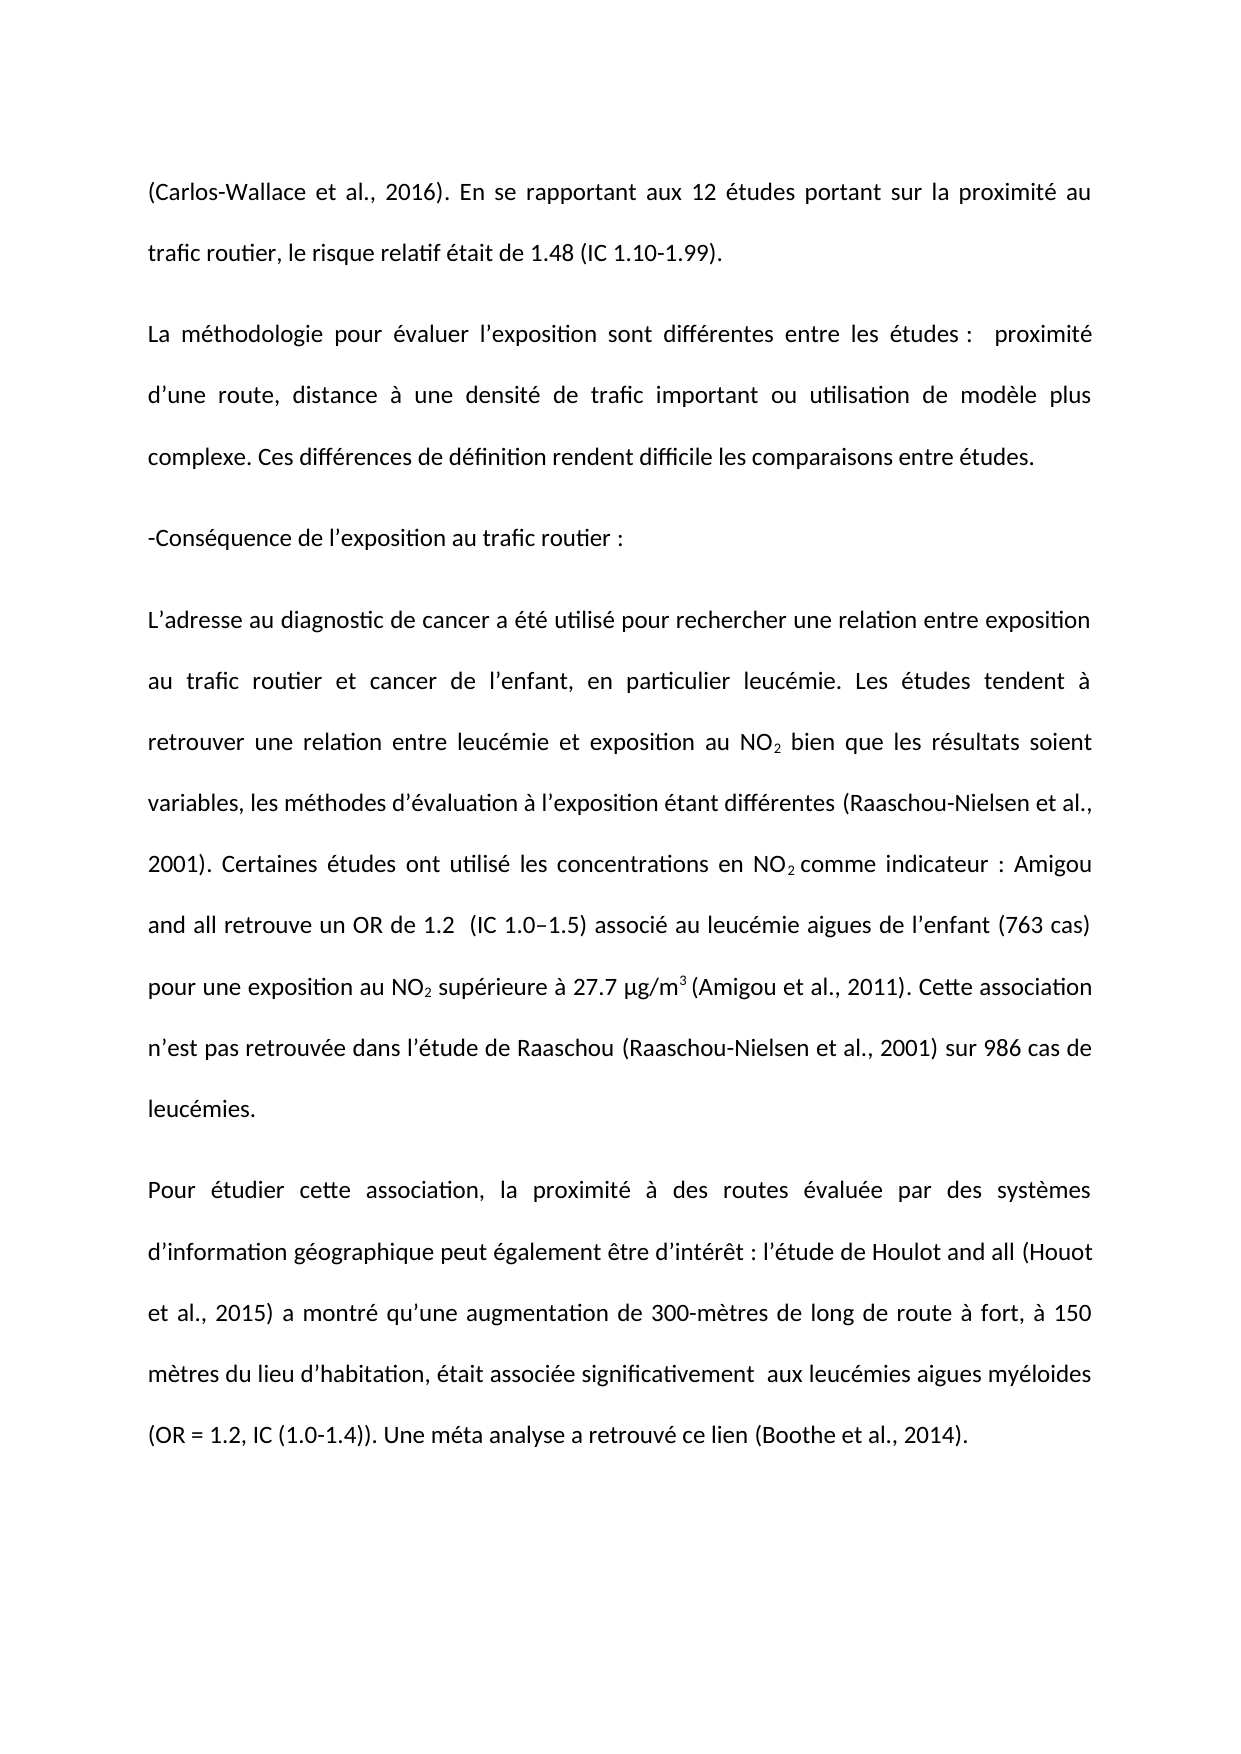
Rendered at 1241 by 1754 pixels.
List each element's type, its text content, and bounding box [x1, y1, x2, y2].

text La méthodologie pour évaluer l’exposition sont différentes entre les études : proximité d’une route, distance à une densité de trafic important ou utilisation de modèle plus complexe. Ces différences de définition rendent difficile les comparaisons entre études. [148, 318, 1093, 471]
text -Conséquence de l’exposition au trafic routier : [148, 522, 1093, 553]
text L’adresse au diagnostic de cancer a été utilisé pour rechercher une relation entre exposition au trafic routier et cancer de l’enfant, en particulier leucémie. Les études tendent à retrouver une relation entre leucémie et exposition au NO2 bien que les résultats soient variables, les méthodes d’évaluation à l’exposition étant différentes (Raaschou-Nielsen et al., 2001). Certaines études ont utilisé les concentrations en NO2 comme indicateur : Amigou and all retrouve un OR de 1.2 (IC 1.0–1.5) associé au leucémie aigues de l’enfant (763 cas) pour une exposition au NO2 supérieure à 27.7 μg/m3 (Amigou et al., 2011). Cette association n’est pas retrouvée dans l’étude de Raaschou (Raaschou-Nielsen et al., 2001) sur 986 cas de leucémies. [148, 604, 1093, 1123]
text (Carlos-Wallace et al., 2016). En se rapportant aux 12 études portant sur la proximité au trafic routier, le risque relatif était de 1.48 (IC 1.10-1.99). [148, 176, 1093, 267]
text Pour étudier cette association, la proximité à des routes évaluée par des systèmes d’information géographique peut également être d’intérêt : l’étude de Houlot and all (Houot et al., 2015) a montré qu’une augmentation de 300-mètres de long de route à fort, à 150 mètres du lieu d’habitation, était associée significativement aux leucémies aigues myéloides (OR = 1.2, IC (1.0-1.4)). Une méta analyse a retrouvé ce lien (Boothe et al., 2014). [148, 1174, 1093, 1449]
